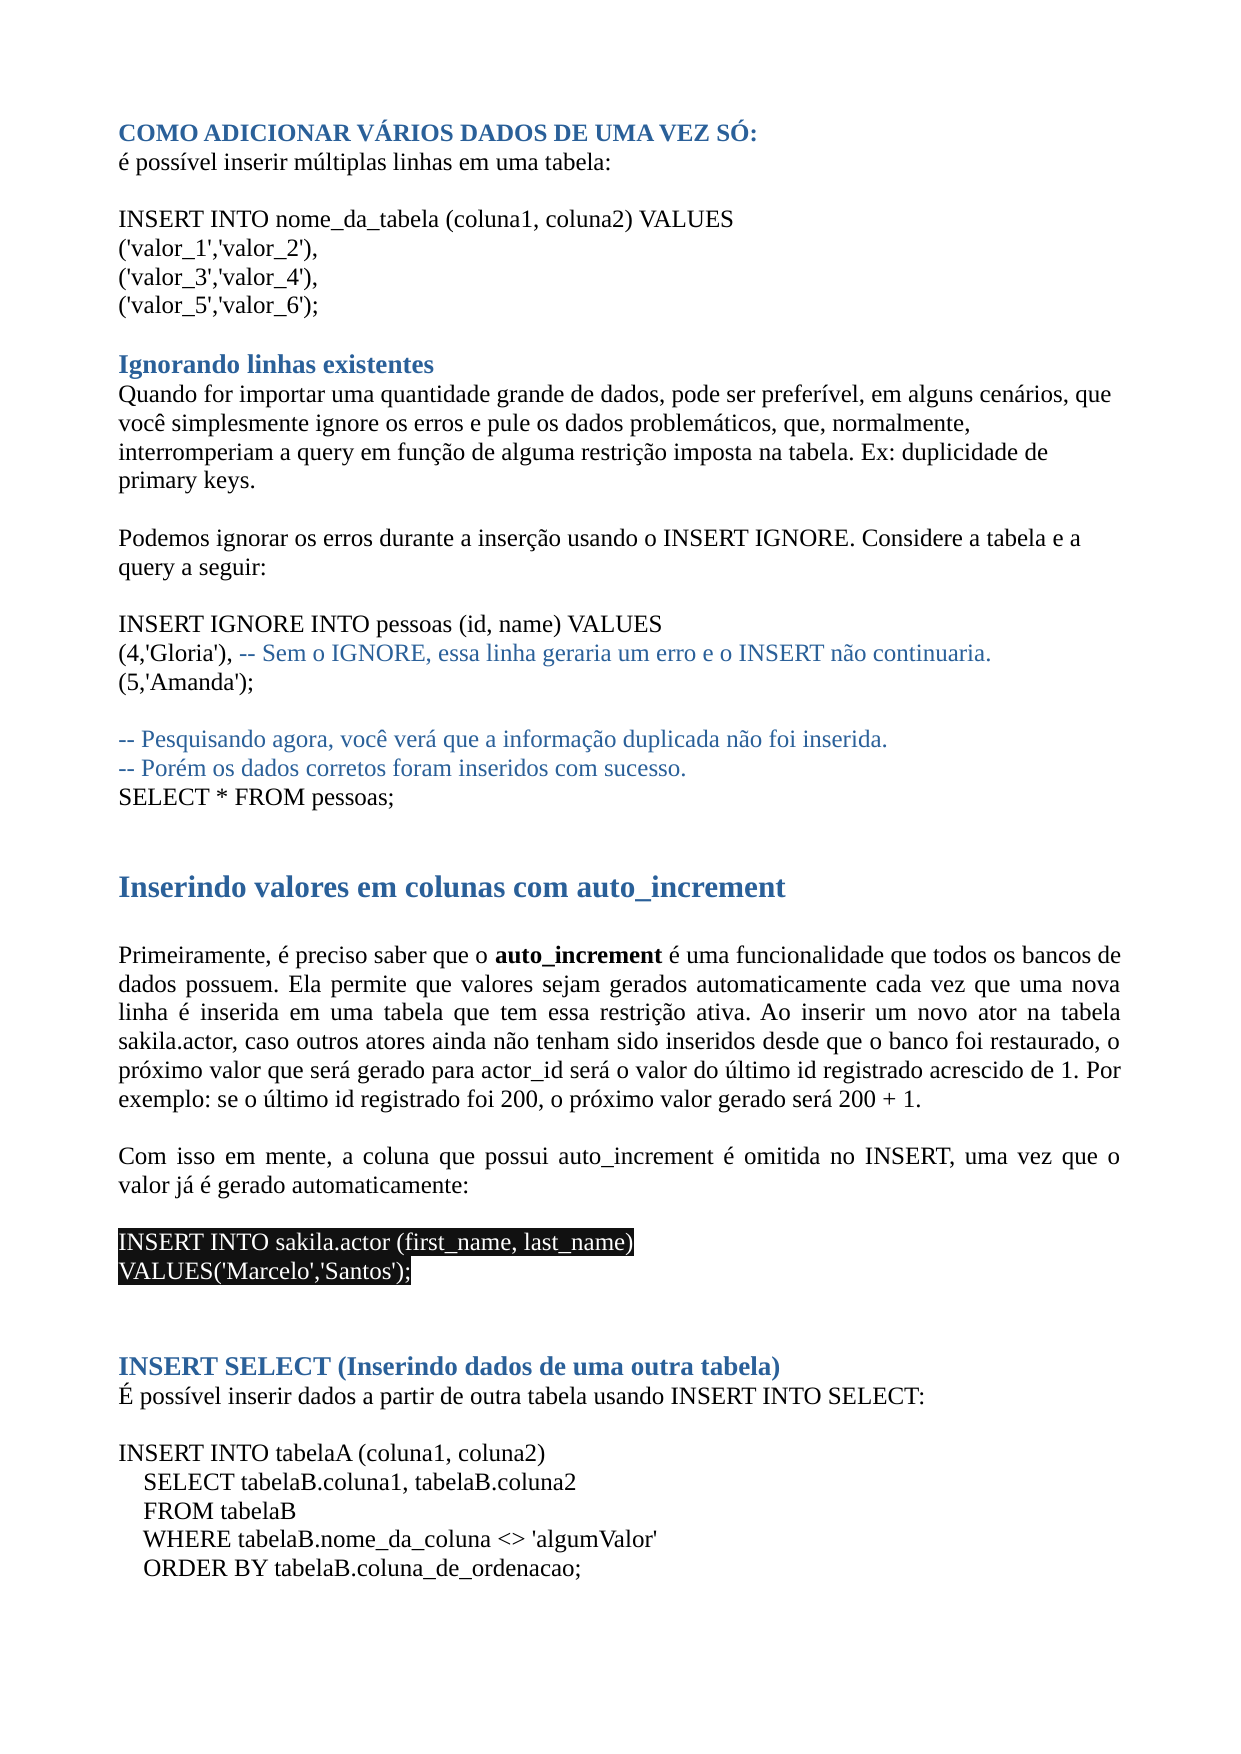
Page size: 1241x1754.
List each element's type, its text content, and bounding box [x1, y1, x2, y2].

text (5,'Amanda'); [118, 667, 1122, 696]
text INSERT INTO sakila.actor (first_name, last_name) [118, 1227, 1122, 1256]
text -- Pesquisando agora, você verá que a informação duplicada não foi inserida. [118, 724, 1122, 753]
text Inserindo valores em colunas com auto_increment [118, 868, 1122, 904]
text (4,'Gloria'), -- Sem o IGNORE, essa linha geraria um erro e o INSERT não continuaria. [118, 638, 1122, 667]
text É possível inserir dados a partir de outra tabela usando INSERT INTO SELECT: [118, 1381, 1122, 1409]
text é possível inserir múltiplas linhas em uma tabela: [118, 147, 1122, 176]
text ('valor_3','valor_4'), [118, 262, 1122, 291]
text Com isso em mente, a coluna que possui auto_increment é omitida no INSERT, uma vez que o valor já é gerado automaticamente: [118, 1141, 1122, 1199]
text COMO ADICIONAR VÁRIOS DADOS DE UMA VEZ SÓ: [118, 118, 1122, 147]
text INSERT INTO nome_da_tabela (coluna1, coluna2) VALUES [118, 204, 1122, 233]
text VALUES('Marcelo','Santos'); [118, 1256, 1122, 1285]
text Podemos ignorar os erros durante a inserção usando o INSERT IGNORE. Considere a tabela e a query a seguir: [118, 523, 1122, 581]
text INSERT SELECT (Inserindo dados de uma outra tabela) [118, 1349, 1122, 1381]
text Primeiramente, é preciso saber que o auto_increment é uma funcionalidade que todos os bancos de dados possuem. Ela permite que valores sejam gerados automaticamente cada vez que uma nova linha é inserida em uma tabela que tem essa restrição ativa. Ao inserir um novo ator na tabela sakila.actor, caso outros atores ainda não tenham sido inseridos desde que o banco foi restaurado, o próximo valor que será gerado para actor_id será o valor do último id registrado acrescido de 1. Por exemplo: se o último id registrado foi 200, o próximo valor gerado será 200 + 1. [118, 940, 1122, 1112]
text Ignorando linhas existentes [118, 348, 1122, 379]
text INSERT IGNORE INTO pessoas (id, name) VALUES [118, 609, 1122, 638]
text Quando for importar uma quantidade grande de dados, pode ser preferível, em alguns cenários, que você simplesmente ignore os erros e pule os dados problemáticos, que, normalmente, interromperiam a query em função de alguma restrição imposta na tabela. Ex: duplicidade de primary keys. [118, 379, 1122, 494]
text SELECT tabelaB.coluna1, tabelaB.coluna2 [118, 1467, 1122, 1496]
text SELECT * FROM pessoas; [118, 782, 1122, 811]
text ('valor_1','valor_2'), [118, 233, 1122, 262]
text ORDER BY tabelaB.coluna_de_ordenacao; [118, 1553, 1122, 1582]
text ('valor_5','valor_6'); [118, 291, 1122, 319]
text -- Porém os dados corretos foram inseridos com sucesso. [118, 753, 1122, 782]
text INSERT INTO tabelaA (coluna1, coluna2) [118, 1438, 1122, 1467]
text WHERE tabelaB.nome_da_coluna <> 'algumValor' [118, 1524, 1122, 1553]
text FROM tabelaB [118, 1496, 1122, 1524]
